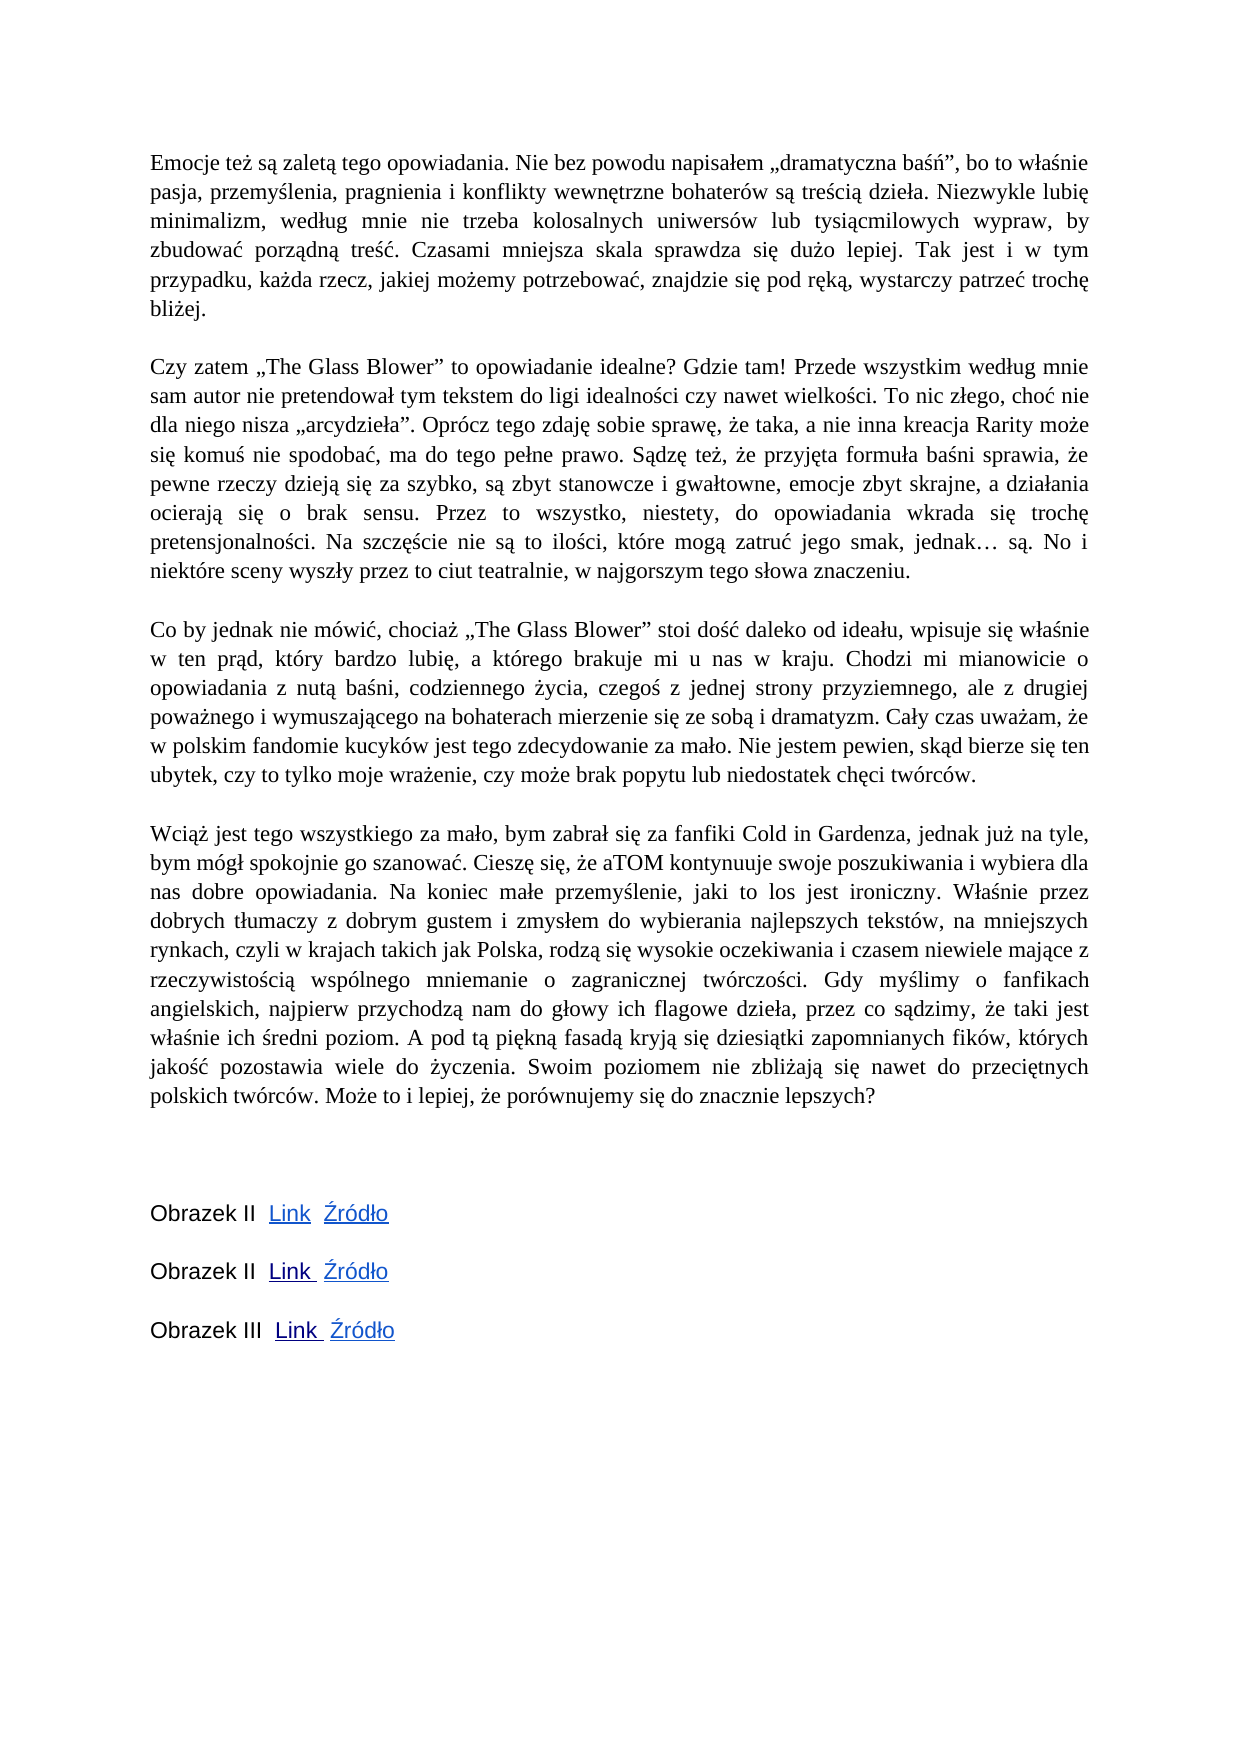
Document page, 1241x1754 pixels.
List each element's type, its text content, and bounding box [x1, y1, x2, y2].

text Co by jednak nie mówić, chociaż „The Glass Blower” stoi dość daleko od ideału, wpisuje się właśnie w ten prąd, który bardzo lubię, a którego brakuje mi u nas w kraju. Chodzi mi mianowicie o opowiadania z nutą baśni, codziennego życia, czegoś z jednej strony przyziemnego, ale z drugiej poważnego i wymuszającego na bohaterach mierzenie się ze sobą i dramatyzm. Cały czas uważam, że w polskim fandomie kucyków jest tego zdecydowanie za mało. Nie jestem pewien, skąd bierze się ten ubytek, czy to tylko moje wrażenie, czy może brak popytu lub niedostatek chęci twórców. [150, 617, 1091, 788]
text Obrazek III Link Źródło [150, 1318, 1091, 1343]
text Wciąż jest tego wszystkiego za mało, bym zabrał się za fanfiki Cold in Gardenza, jednak już na tyle, bym mógł spokojnie go szanować. Cieszę się, że aTOM kontynuuje swoje poszukiwania i wybiera dla nas dobre opowiadania. Na koniec małe przemyślenie, jaki to los jest ironiczny. Właśnie przez dobrych tłumaczy z dobrym gustem i zmysłem do wybierania najlepszych tekstów, na mniejszych rynkach, czyli w krajach takich jak Polska, rodzą się wysokie oczekiwania i czasem niewiele mające z rzeczywistością wspólnego mniemanie o zagranicznej twórczości. Gdy myślimy o fanfikach angielskich, najpierw przychodzą nam do głowy ich flagowe dzieła, przez co sądzimy, że taki jest właśnie ich średni poziom. A pod tą piękną fasadą kryją się dziesiątki zapomnianych fików, których jakość pozostawia wiele do życzenia. Swoim poziomem nie zbliżają się nawet do przeciętnych polskich twórców. Może to i lepiej, że porównujemy się do znacznie lepszych? [150, 821, 1091, 1109]
text Obrazek II Link Źródło [150, 1259, 1091, 1284]
text Emocje też są zaletą tego opowiadania. Nie bez powodu napisałem „dramatyczna baśń”, bo to właśnie pasja, przemyślenia, pragnienia i konflikty wewnętrzne bohaterów są treścią dzieła. Niezwykle lubię minimalizm, według mnie nie trzeba kolosalnych uniwersów lub tysiącmilowych wypraw, by zbudować porządną treść. Czasami mniejsza skala sprawdza się dużo lepiej. Tak jest i w tym przypadku, każda rzecz, jakiej możemy potrzebować, znajdzie się pod ręką, wystarczy patrzeć trochę bliżej. [150, 150, 1091, 321]
text Czy zatem „The Glass Blower” to opowiadanie idealne? Gdzie tam! Przede wszystkim według mnie sam autor nie pretendował tym tekstem do ligi idealności czy nawet wielkości. To nic złego, choć nie dla niego nisza „arcydzieła”. Oprócz tego zdaję sobie sprawę, że taka, a nie inna kreacja Rarity może się komuś nie spodobać, ma do tego pełne prawo. Sądzę też, że przyjęta formuła baśni sprawia, że pewne rzeczy dzieją się za szybko, są zbyt stanowcze i gwałtowne, emocje zbyt skrajne, a działania ocierają się o brak sensu. Przez to wszystko, niestety, do opowiadania wkrada się trochę pretensjonalności. Na szczęście nie są to ilości, które mogą zatruć jego smak, jednak… są. No i niektóre sceny wyszły przez to ciut teatralnie, w najgorszym tego słowa znaczeniu. [150, 354, 1091, 584]
text Obrazek II Link Źródło [150, 1200, 1091, 1226]
